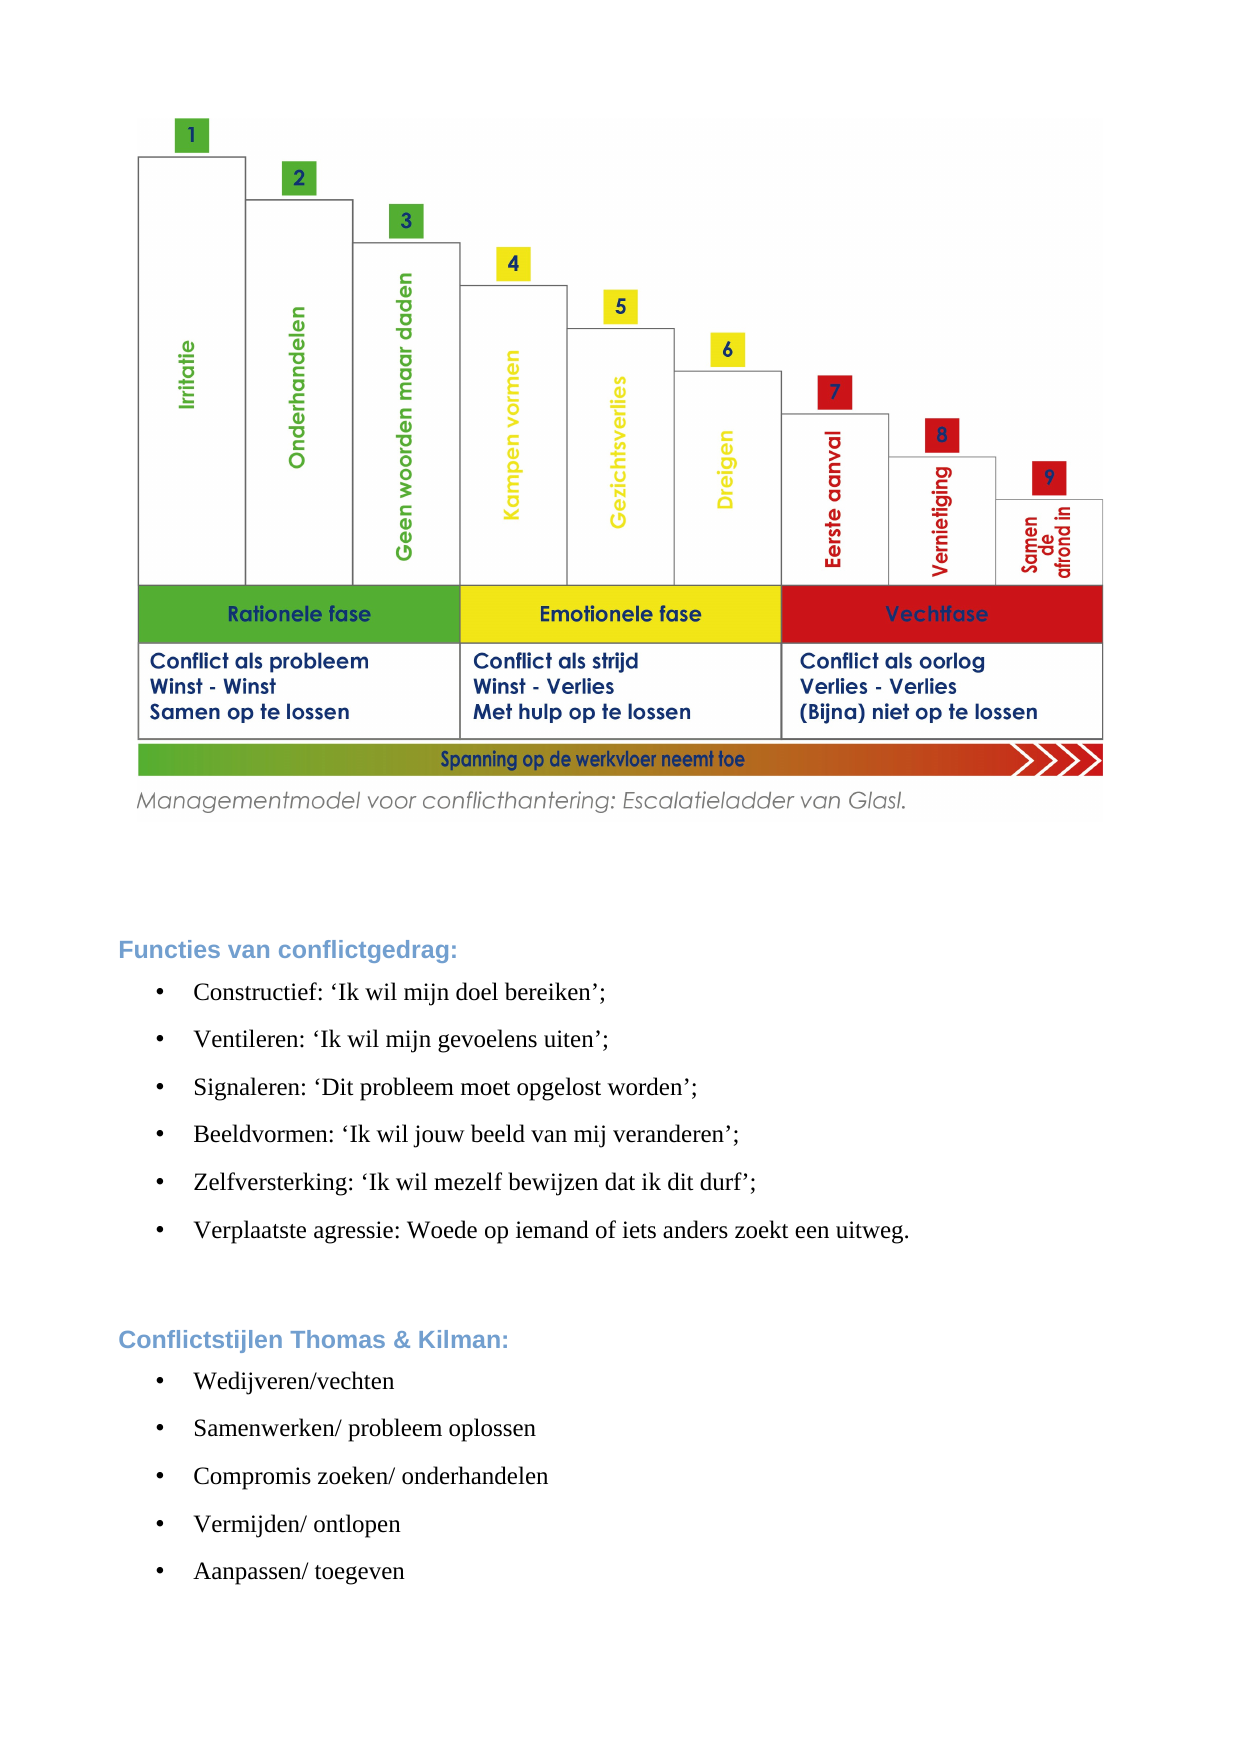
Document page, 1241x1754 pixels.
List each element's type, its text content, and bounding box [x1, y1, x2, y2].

list Zelfversterking: ‘Ik wil mezelf bewijzen dat ik dit durf’; [156, 1167, 1122, 1196]
list Verplaatste agressie: Woede op iemand of iets anders zoekt een uitweg. [156, 1215, 1122, 1243]
picture [136, 118, 1104, 822]
list Aanpassen/ toegeven [156, 1556, 1122, 1585]
subtitle Functies van conflictgedrag: [118, 936, 1122, 964]
list Constructief: ‘Ik wil mijn doel bereiken’; [156, 977, 1122, 1006]
list Beeldvormen: ‘Ik wil jouw beeld van mij veranderen’; [156, 1119, 1122, 1148]
list Samenwerken/ probleem oplossen [156, 1413, 1122, 1442]
list Ventileren: ‘Ik wil mijn gevoelens uiten’; [156, 1024, 1122, 1053]
list Signaleren: ‘Dit probleem moet opgelost worden’; [156, 1072, 1122, 1101]
list Compromis zoeken/ onderhandelen [156, 1461, 1122, 1490]
list Vermijden/ ontlopen [156, 1509, 1122, 1537]
subtitle Conflictstijlen Thomas & Kilman: [118, 1324, 1122, 1353]
list Wedijveren/vechten [156, 1366, 1122, 1394]
